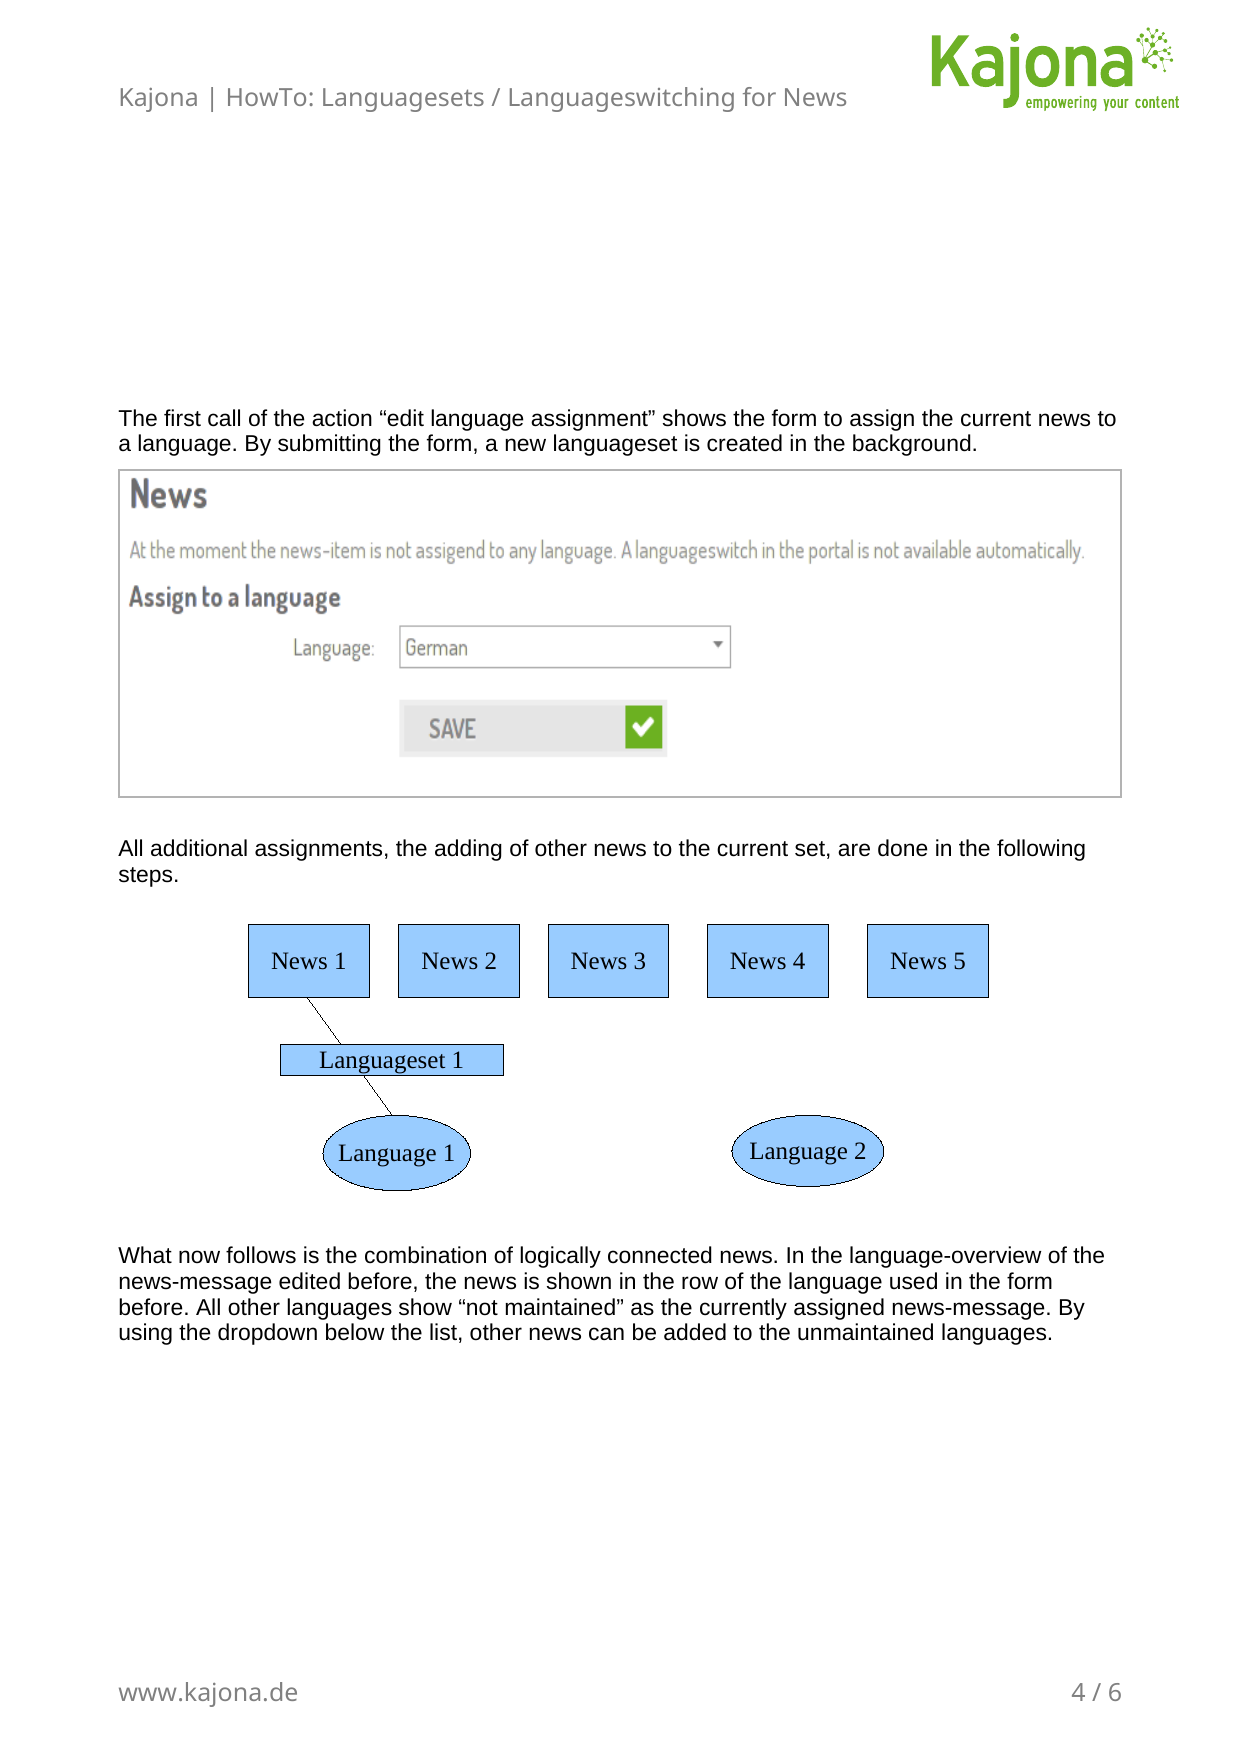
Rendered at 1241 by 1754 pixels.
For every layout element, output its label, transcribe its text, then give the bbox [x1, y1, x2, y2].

text The first call of the action “edit language assignment” shows the form to assign the current news to a language. By submitting the form, a new languageset is created in the background. [118, 405, 1122, 457]
picture [123, 474, 1117, 793]
text All additional assignments, the adding of other news to the current set, are done in the following steps. [118, 836, 1122, 887]
text What now follows is the combination of logically connected news. In the language-overview of the news-message edited before, the news is shown in the row of the language used in the form before. All other languages show “not maintained” as the currently assigned news-message. By using the dropdown below the list, other news can be added to the unmaintained languages. [118, 1243, 1122, 1346]
